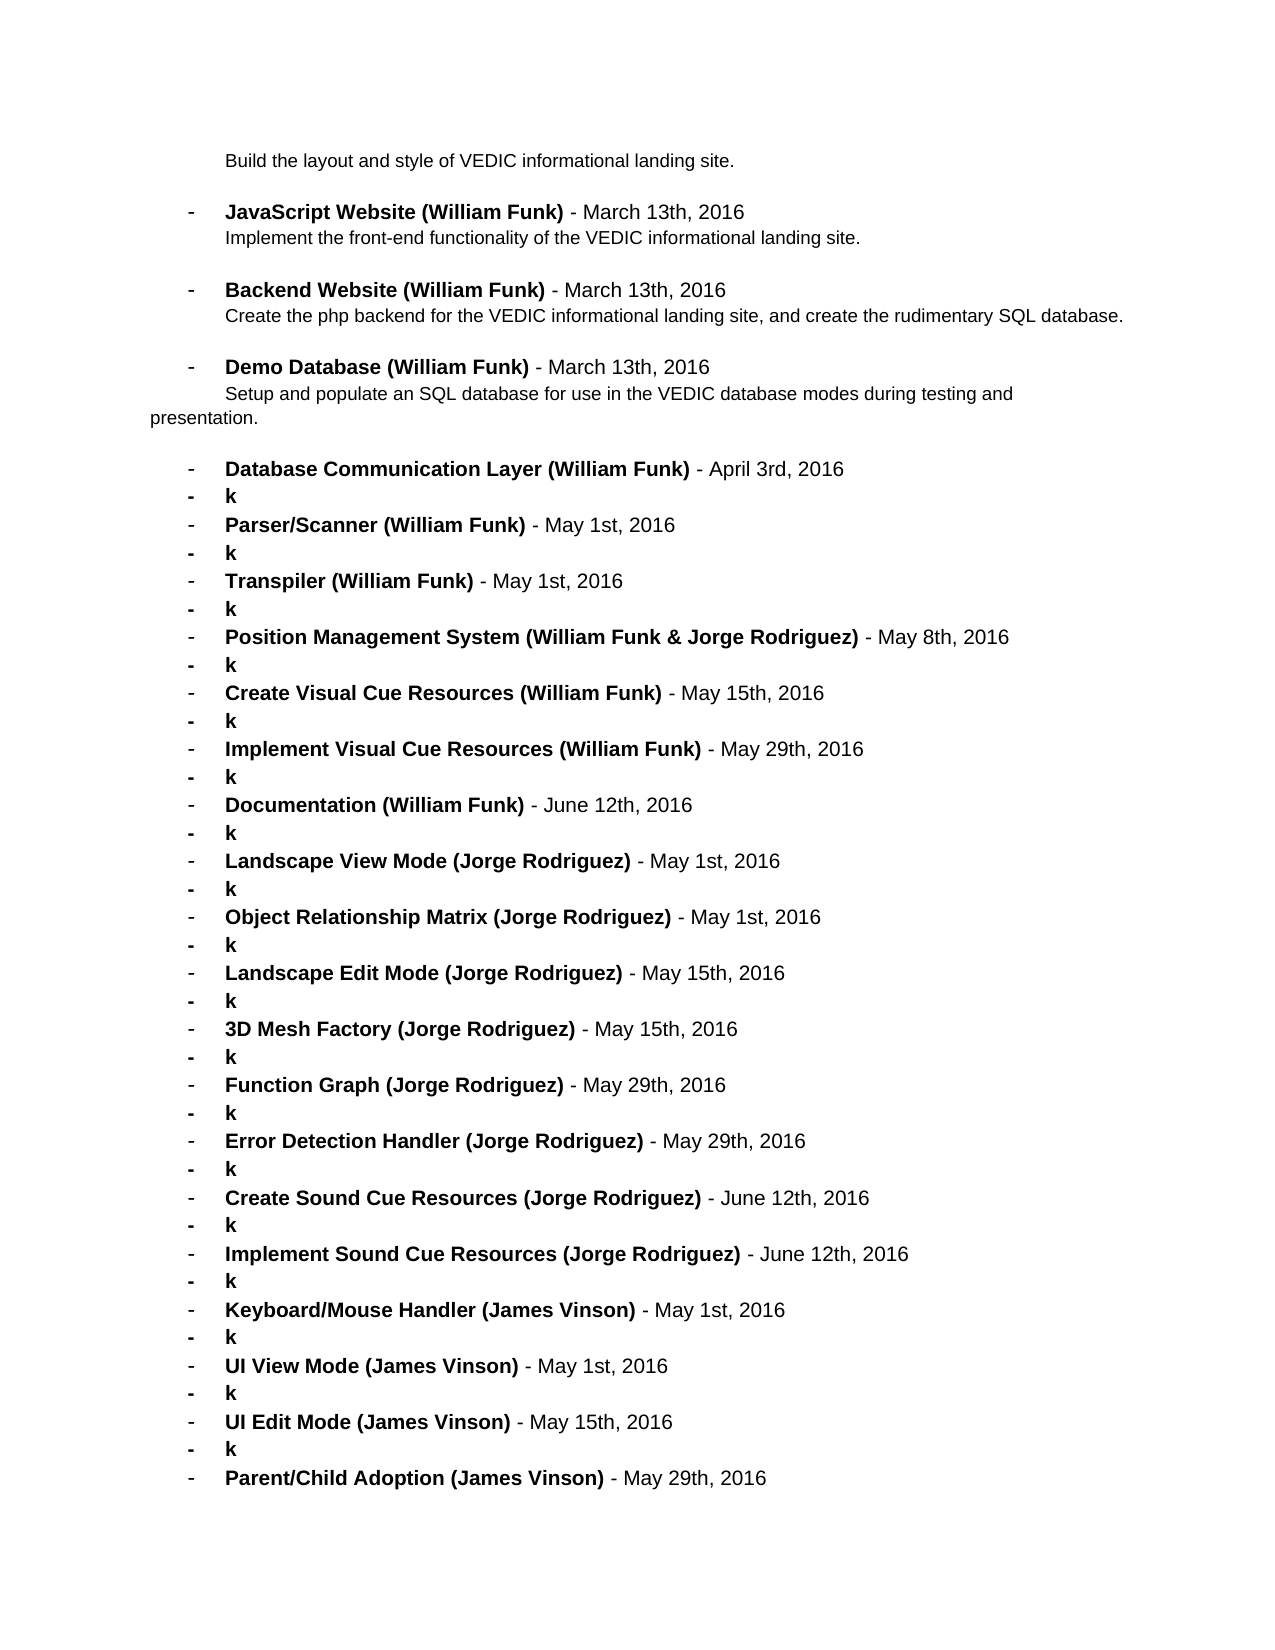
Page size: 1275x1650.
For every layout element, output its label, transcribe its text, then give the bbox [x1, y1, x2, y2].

list Implement Sound Cue Resources (Jorge Rodriguez) - June 12th, 2016 [187, 1240, 1125, 1266]
text Implement the front-end functionality of the VEDIC informational landing site. [150, 228, 1125, 249]
list k [187, 1157, 1125, 1181]
list Parent/Child Adoption (James Vinson) - May 29th, 2016 [187, 1464, 1125, 1490]
list Position Management System (William Funk & Jorge Rodriguez) - May 8th, 2016 [187, 624, 1125, 649]
list Landscape Edit Mode (Jorge Rodriguez) - May 15th, 2016 [187, 960, 1125, 986]
list Error Detection Handler (Jorge Rodriguez) - May 29th, 2016 [187, 1128, 1125, 1154]
list Implement Visual Cue Resources (William Funk) - May 29th, 2016 [187, 736, 1125, 761]
list UI View Mode (James Vinson) - May 1st, 2016 [187, 1352, 1125, 1378]
list k [187, 1101, 1125, 1125]
text Build the layout and style of VEDIC informational landing site. [150, 150, 1125, 171]
list k [187, 1326, 1125, 1349]
list k [187, 709, 1125, 732]
list k [187, 1382, 1125, 1405]
list Backend Website (William Funk) - March 13th, 2016 [187, 276, 1125, 302]
list Parser/Scanner (William Funk) - May 1st, 2016 [187, 512, 1125, 537]
list k [187, 597, 1125, 620]
list Transpiler (William Funk) - May 1st, 2016 [187, 568, 1125, 593]
list k [187, 653, 1125, 676]
list k [187, 877, 1125, 901]
list k [187, 1213, 1125, 1237]
list k [187, 1269, 1125, 1293]
list Object Relationship Matrix (Jorge Rodriguez) - May 1st, 2016 [187, 904, 1125, 929]
text Setup and populate an SQL database for use in the VEDIC database modes during testing and presentation. [150, 383, 1125, 428]
list Function Graph (Jorge Rodriguez) - May 29th, 2016 [187, 1072, 1125, 1098]
list Create Visual Cue Resources (William Funk) - May 15th, 2016 [187, 680, 1125, 705]
list Database Communication Layer (William Funk) - April 3rd, 2016 [187, 456, 1125, 481]
list Create Sound Cue Resources (Jorge Rodriguez) - June 12th, 2016 [187, 1184, 1125, 1210]
list k [187, 1438, 1125, 1461]
list k [187, 541, 1125, 564]
list k [187, 821, 1125, 844]
text Create the php backend for the VEDIC informational landing site, and create the rudimentary SQL database. [150, 306, 1125, 327]
list Keyboard/Mouse Handler (James Vinson) - May 1st, 2016 [187, 1296, 1125, 1322]
list k [187, 485, 1125, 508]
list 3D Mesh Factory (Jorge Rodriguez) - May 15th, 2016 [187, 1016, 1125, 1042]
list k [187, 765, 1125, 788]
list Documentation (William Funk) - June 12th, 2016 [187, 792, 1125, 817]
list Landscape View Mode (Jorge Rodriguez) - May 1st, 2016 [187, 848, 1125, 873]
list k [187, 1045, 1125, 1069]
list k [187, 933, 1125, 957]
list Demo Database (William Funk) - March 13th, 2016 [187, 354, 1125, 380]
list UI Edit Mode (James Vinson) - May 15th, 2016 [187, 1408, 1125, 1434]
list JavaScript Website (William Funk) - March 13th, 2016 [187, 198, 1125, 224]
list k [187, 989, 1125, 1013]
